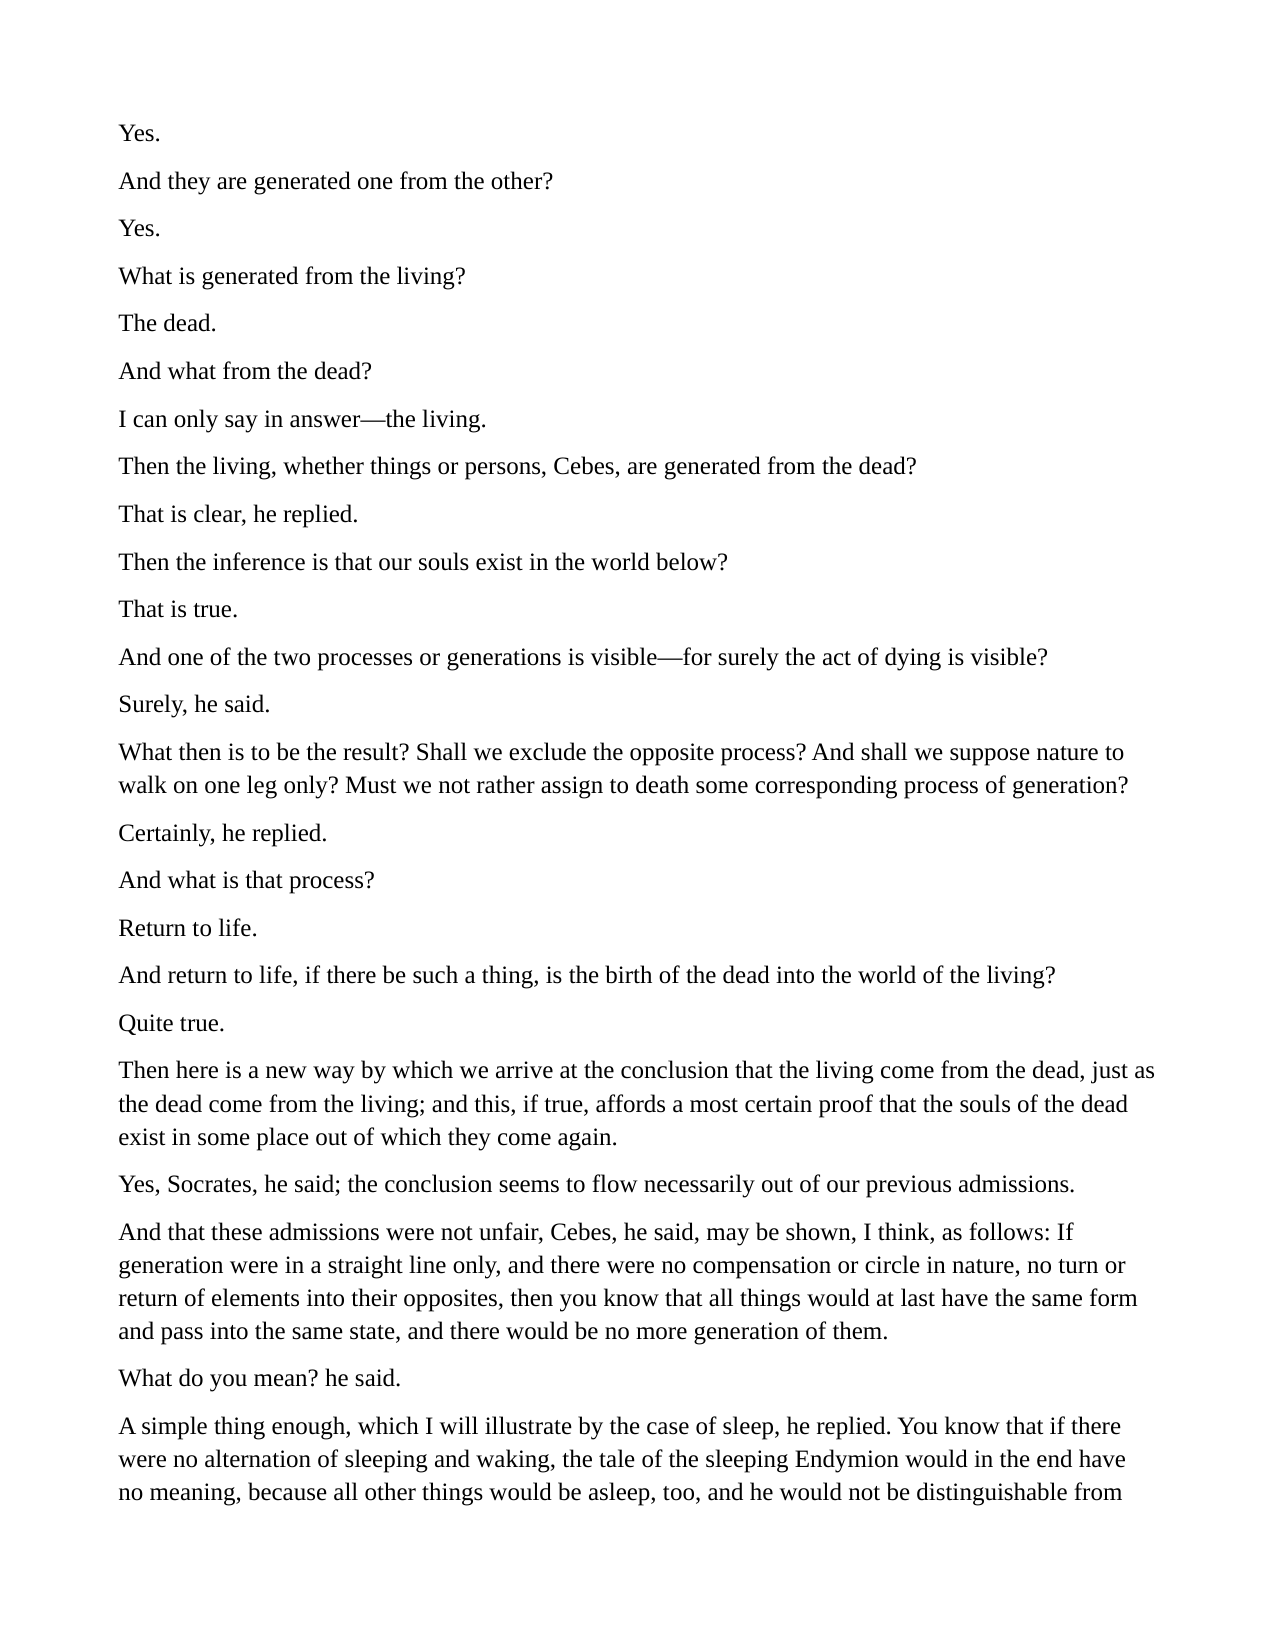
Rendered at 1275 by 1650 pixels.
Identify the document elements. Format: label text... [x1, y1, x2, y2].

text What is generated from the living? [118, 261, 1157, 290]
text And they are generated one from the other? [118, 166, 1157, 194]
text Return to life. [118, 913, 1157, 942]
text And that these admissions were not unfair, Cebes, he said, may be shown, I think, as follows: If generation were in a straight line only, and there were no compensation or circle in nature, no turn or return of elements into their opposites, then you know that all things would at last have the same form and pass into the same state, and there would be no more generation of them. [118, 1217, 1157, 1345]
text Certainly, he replied. [118, 818, 1157, 846]
text Yes. [118, 213, 1157, 242]
text Surely, he said. [118, 689, 1157, 718]
text And return to life, if there be such a thing, is the birth of the dead into the world of the living? [118, 960, 1157, 989]
text That is true. [118, 594, 1157, 623]
text A simple thing enough, which I will illustrate by the case of sleep, he replied. You know that if there were no alternation of sleeping and waking, the tale of the sleeping Endymion would in the end have no meaning, because all other things would be asleep, too, and he would not be distinguishable from [118, 1411, 1157, 1506]
text Then the inference is that our souls exist in the world below? [118, 547, 1157, 575]
text Then here is a new way by which we arrive at the conclusion that the living come from the dead, just as the dead come from the living; and this, if true, affords a most certain proof that the souls of the dead exist in some place out of which they come again. [118, 1056, 1157, 1150]
text Quite true. [118, 1008, 1157, 1037]
text Then the living, whether things or persons, Cebes, are generated from the dead? [118, 451, 1157, 480]
text That is clear, he replied. [118, 499, 1157, 528]
text And what is that process? [118, 865, 1157, 894]
text Yes. [118, 118, 1157, 147]
text What then is to be the result? Shall we exclude the opposite process? And shall we suppose nature to walk on one leg only? Must we not rather assign to death some corresponding process of generation? [118, 737, 1157, 799]
text What do you mean? he said. [118, 1363, 1157, 1392]
text And one of the two processes or generations is visible—for surely the act of dying is visible? [118, 642, 1157, 671]
text The dead. [118, 308, 1157, 337]
text Yes, Socrates, he said; the conclusion seems to flow necessarily out of our previous admissions. [118, 1169, 1157, 1198]
text And what from the dead? [118, 356, 1157, 385]
text I can only say in answer—the living. [118, 404, 1157, 432]
